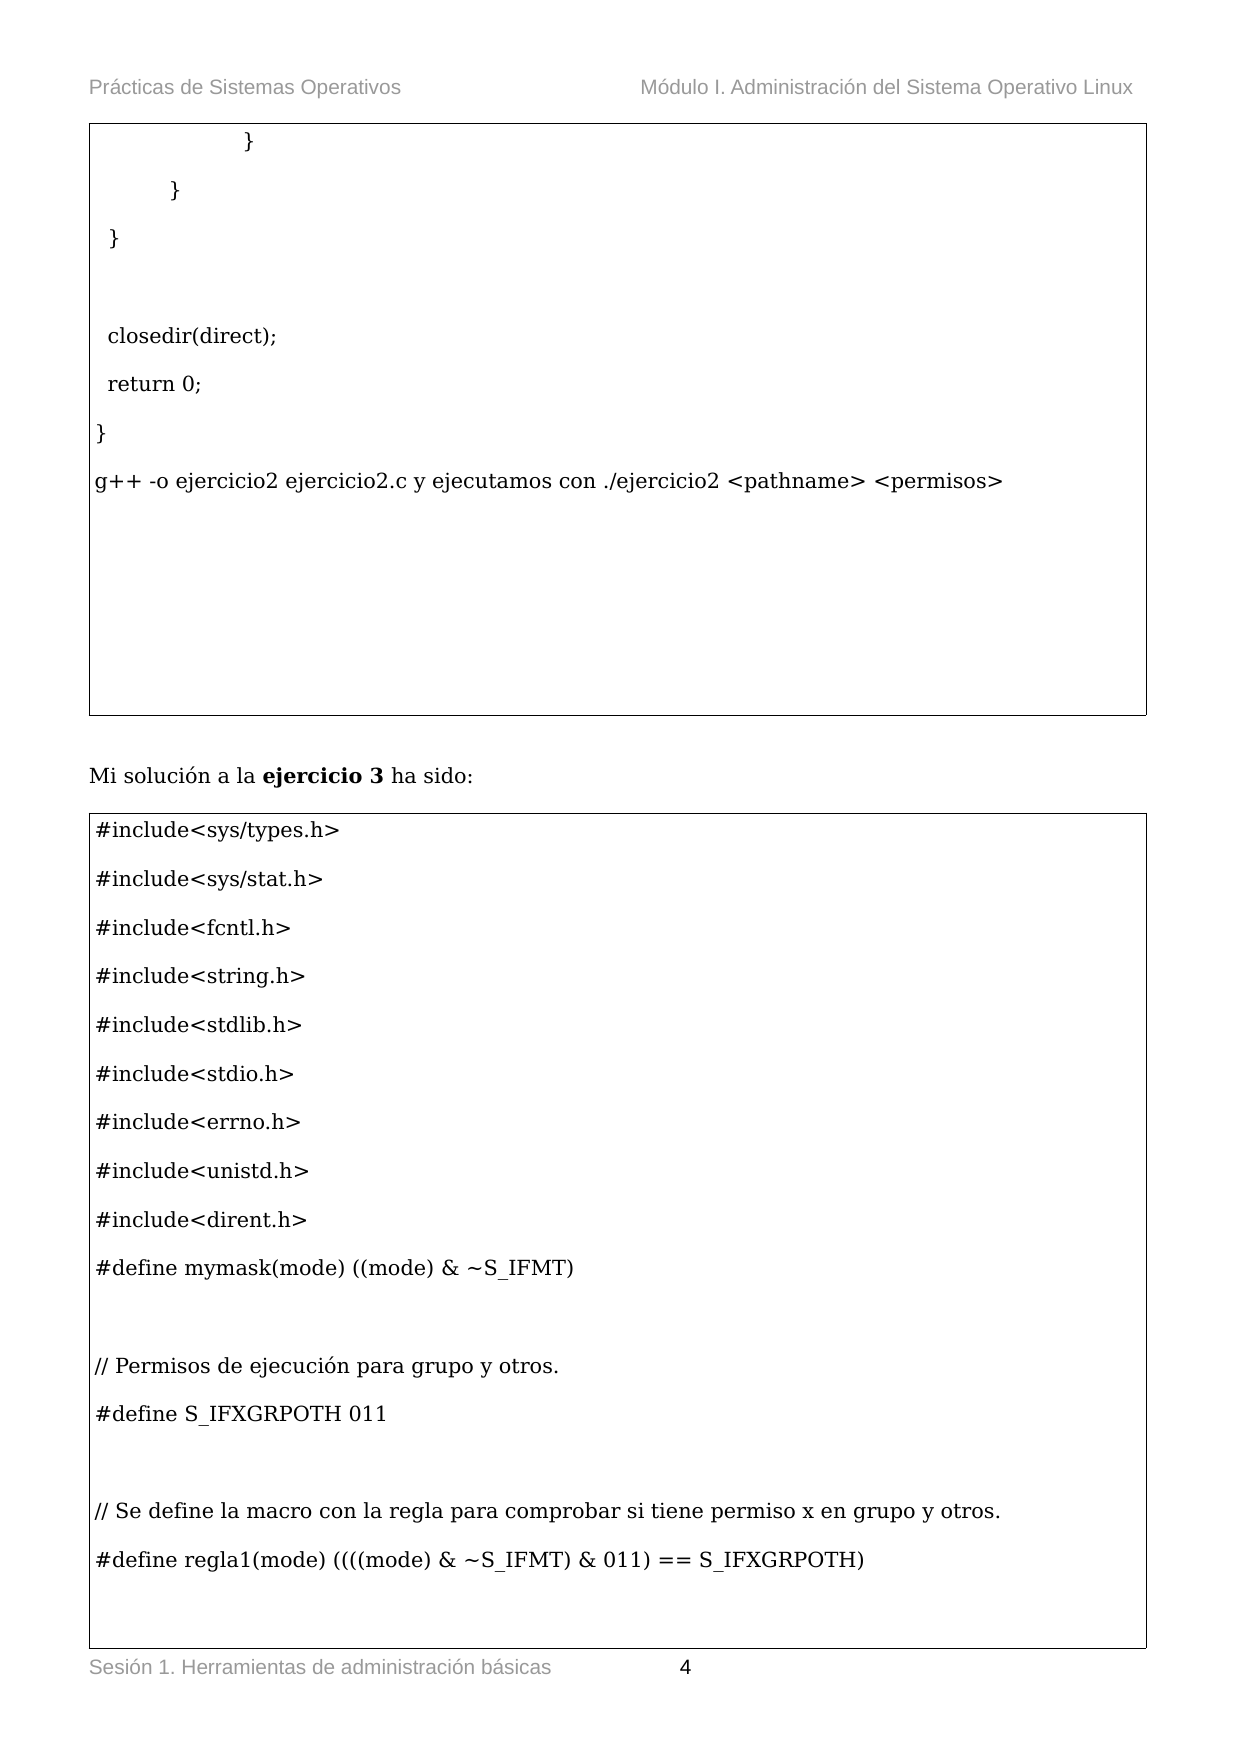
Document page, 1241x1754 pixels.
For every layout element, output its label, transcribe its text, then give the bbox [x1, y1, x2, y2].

text Mi solución a la ejercicio 3 ha sido: [89, 764, 1146, 788]
table_header } } } closedir(direct); return 0; } g++ -o ejercicio2 ejercicio2.c y ejecutamos con ./ejercicio2 <pathname> <permisos> [90, 124, 1146, 715]
table_header #include<sys/types.h> #include<sys/stat.h> #include<fcntl.h> #include<string.h> #include<stdlib.h> #include<stdio.h> #include<errno.h> #include<unistd.h> #include<dirent.h> #define mymask(mode) ((mode) & ~S_IFMT) // Permisos de ejecución para grupo y otros. #define S_IFXGRPOTH 011 // Se define la macro con la regla para comprobar si tiene permiso x en grupo y otros. #define regla1(mode) ((((mode) & ~S_IFMT) & 011) == S_IFXGRPOTH) [90, 814, 1146, 1648]
